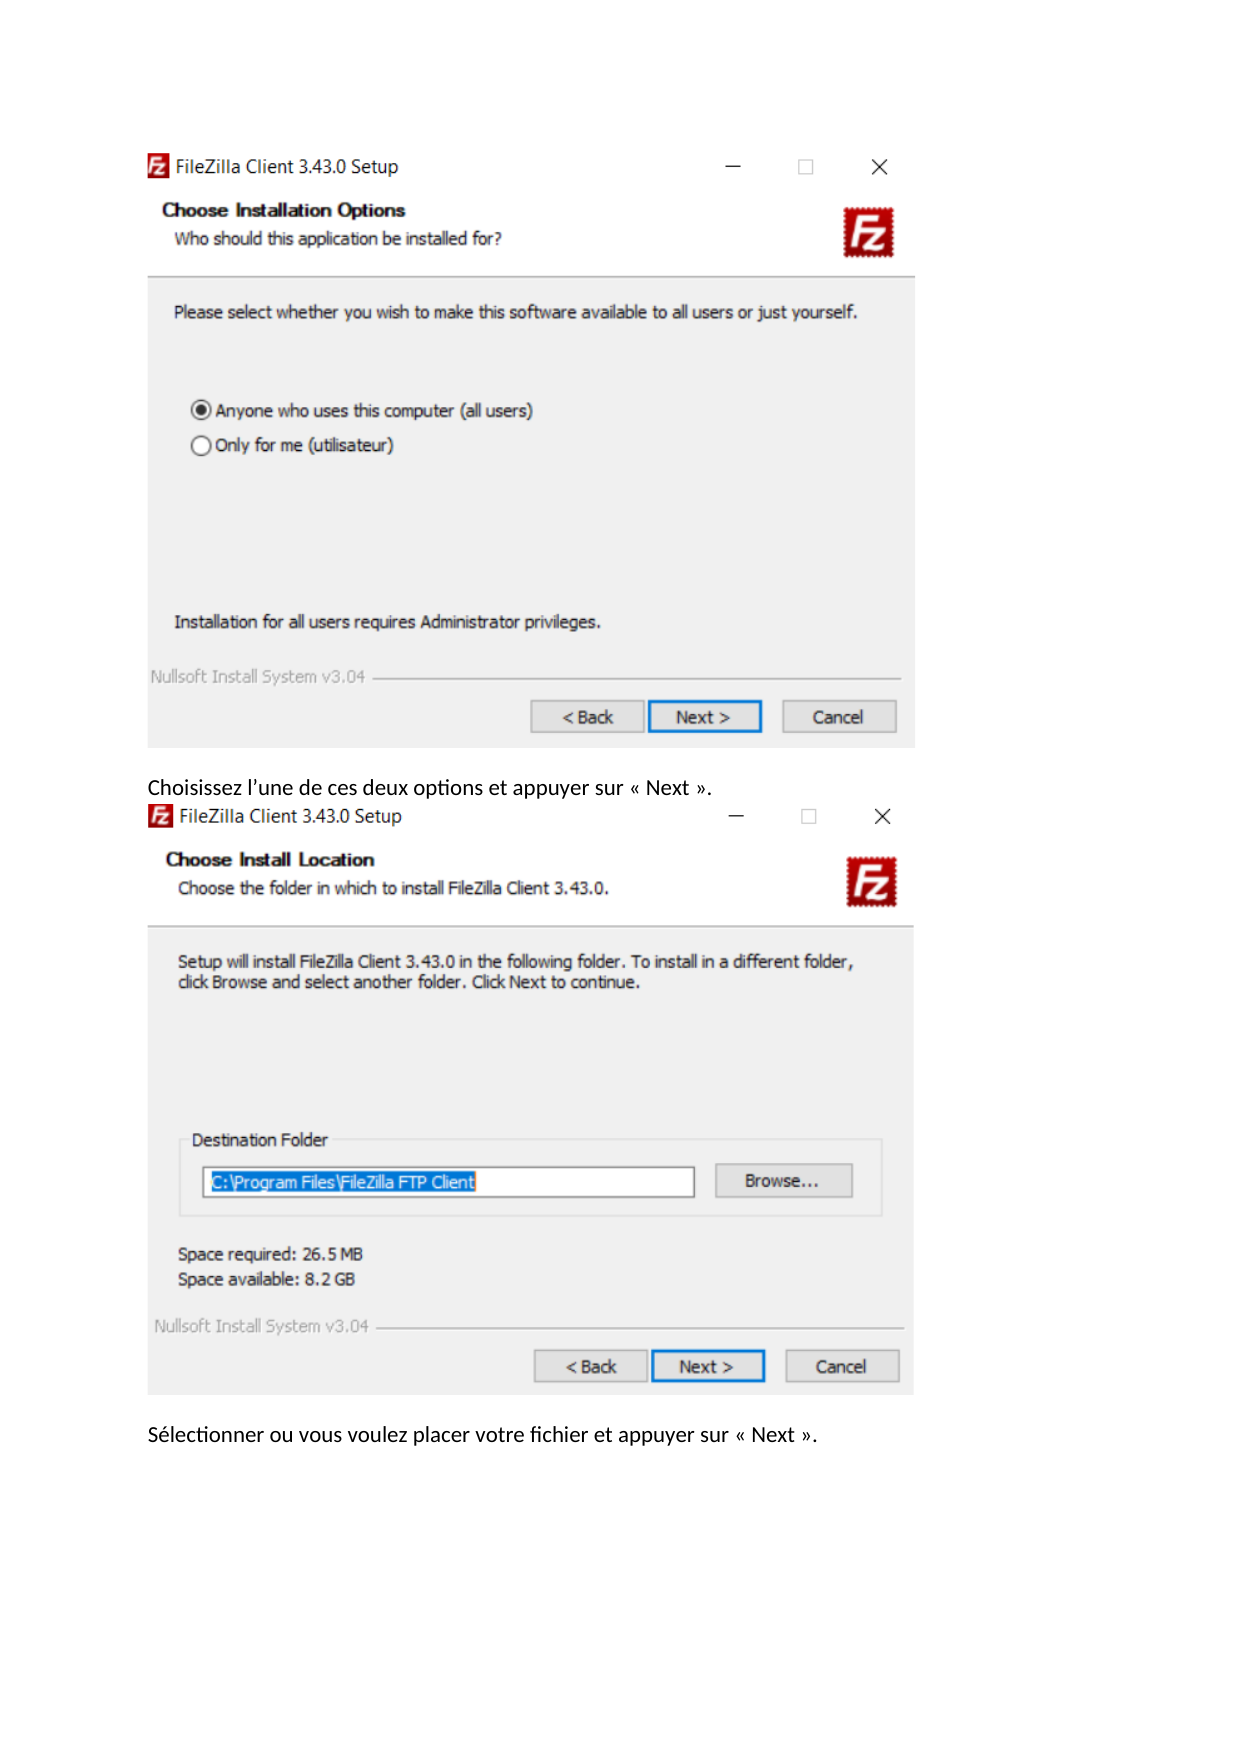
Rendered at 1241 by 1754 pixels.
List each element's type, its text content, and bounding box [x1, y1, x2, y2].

text Choisissez l’une de ces deux options et appuyer sur « Next ». [148, 773, 1093, 1395]
text Sélectionner ou vous voulez placer votre fichier et appuyer sur « Next ». [148, 1420, 1093, 1448]
